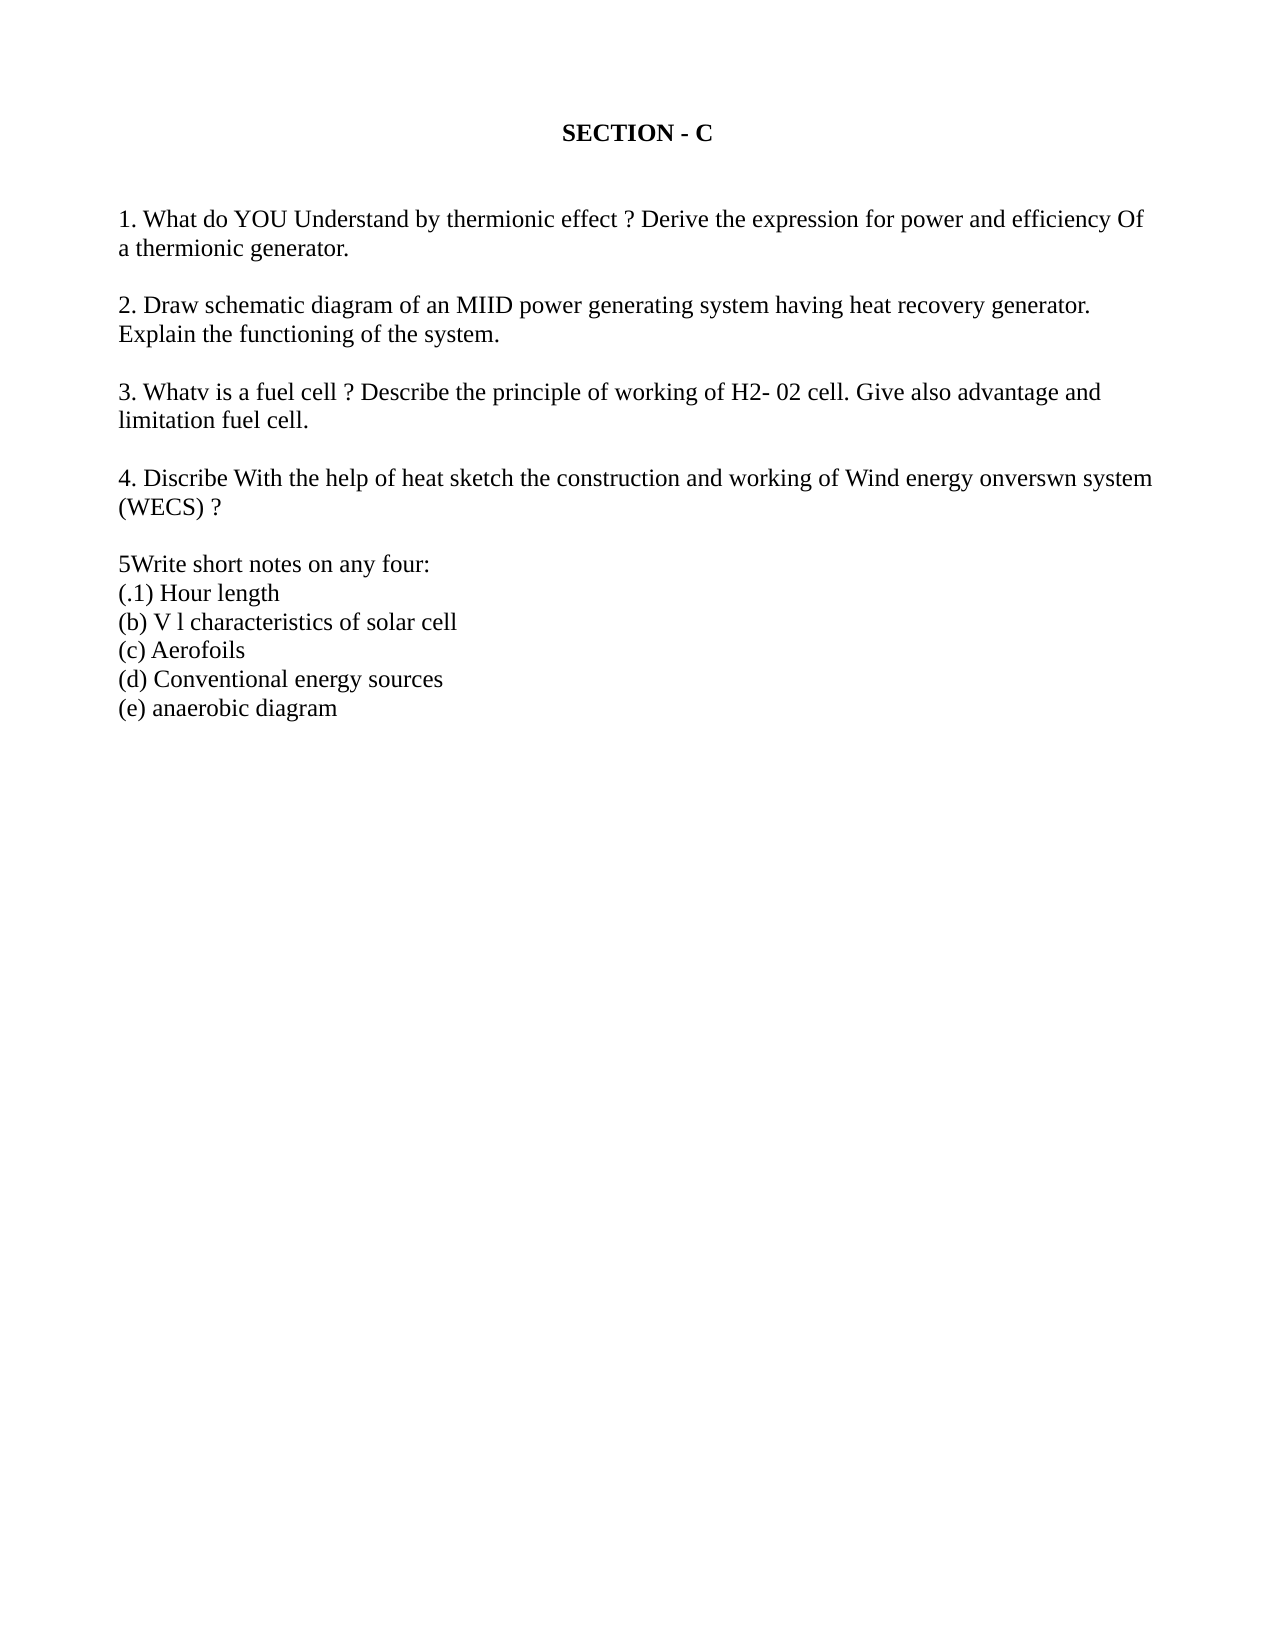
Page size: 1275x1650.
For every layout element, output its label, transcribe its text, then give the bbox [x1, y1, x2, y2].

text 2. Draw schematic diagram of an MIID power generating system having heat recovery generator. Explain the functioning of the system. [118, 291, 1157, 348]
text 5Write short notes on any four: [118, 549, 1157, 578]
text (e) anaerobic diagram [118, 693, 1157, 722]
text 1. What do YOU Understand by thermionic effect ? Derive the expression for power and efficiency Of a thermionic generator. [118, 204, 1157, 262]
text (c) Aerofoils [118, 636, 1157, 664]
text (b) V l characteristics of solar cell [118, 607, 1157, 636]
text (d) Conventional energy sources [118, 664, 1157, 693]
text SECTION - C [118, 118, 1157, 147]
text 4. Discribe With the help of heat sketch the construction and working of Wind energy onverswn system (WECS) ? [118, 463, 1157, 521]
text (.1) Hour length [118, 578, 1157, 607]
text 3. Whatv is a fuel cell ? Describe the principle of working of H2- 02 cell. Give also advantage and limitation fuel cell. [118, 377, 1157, 434]
